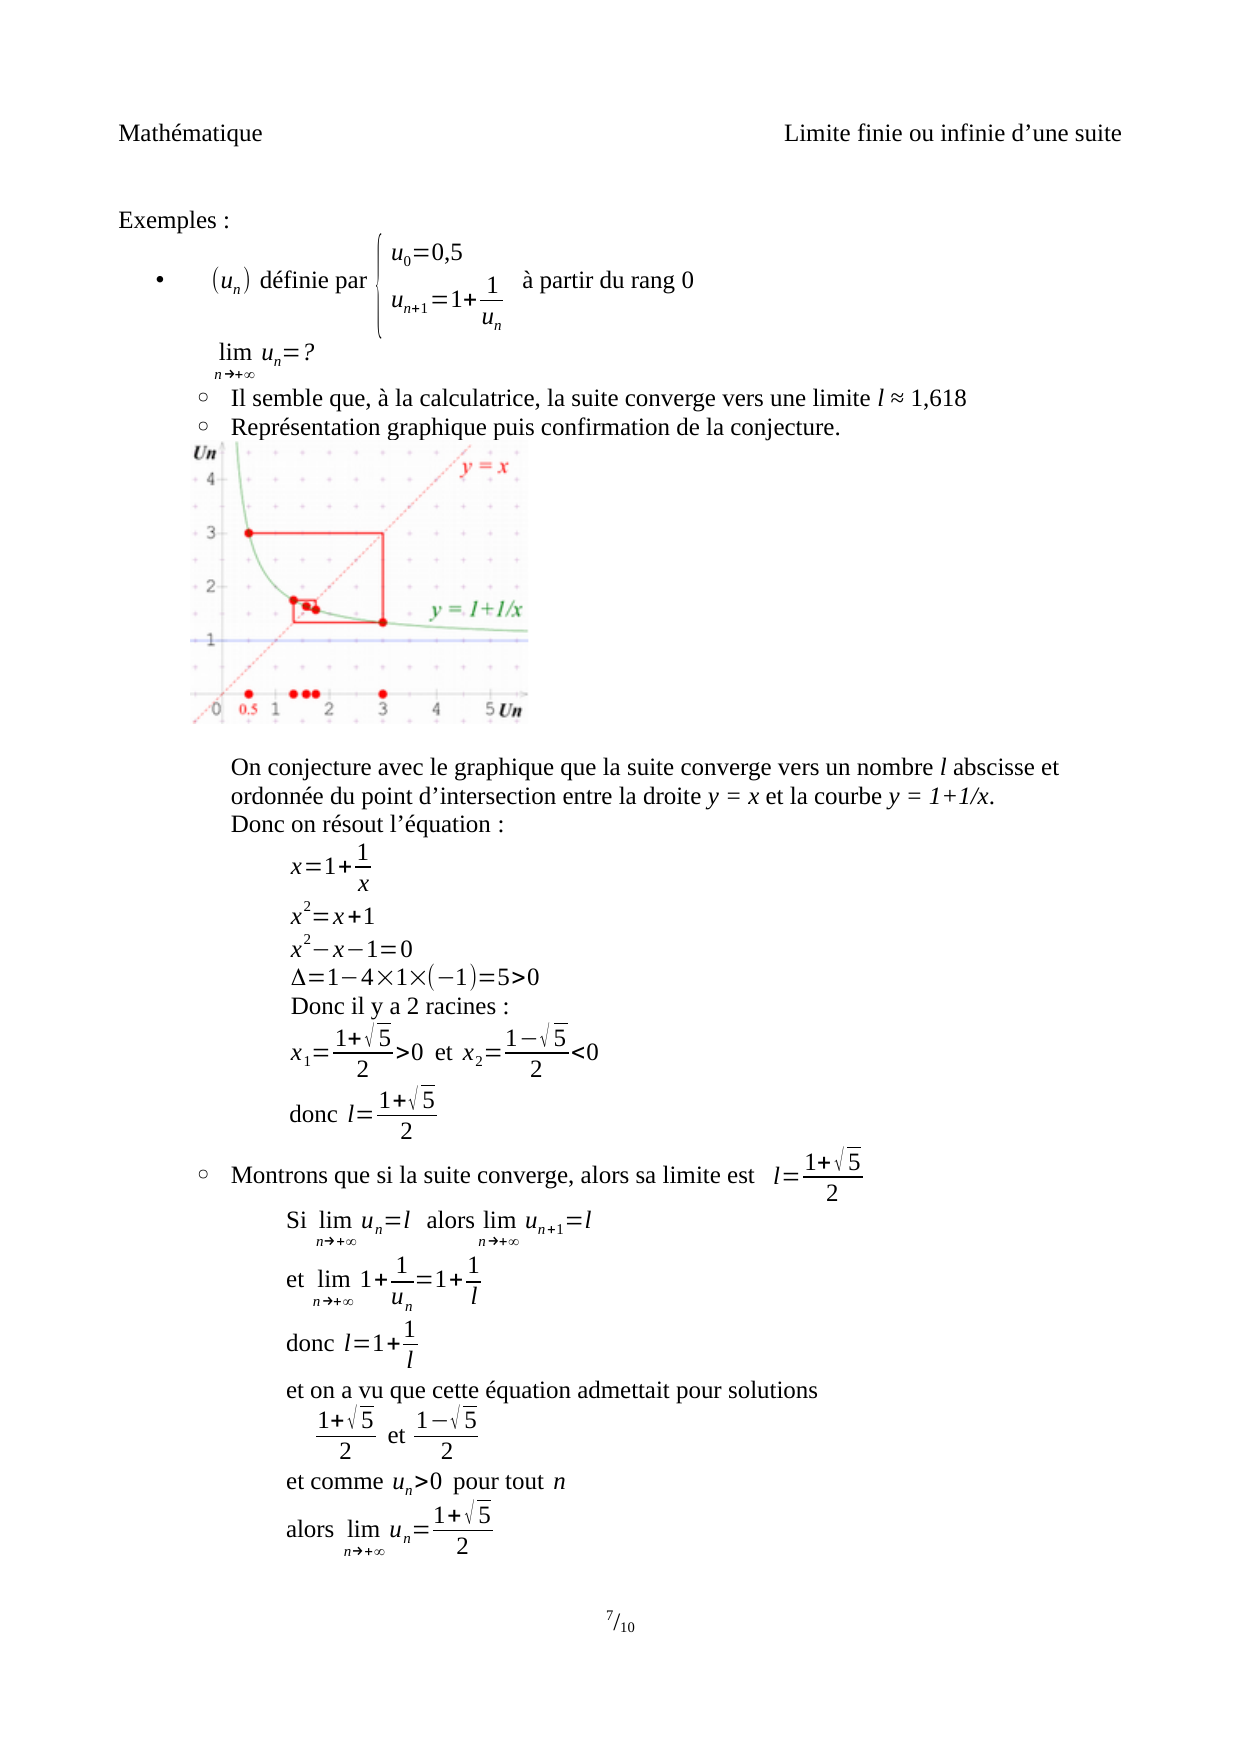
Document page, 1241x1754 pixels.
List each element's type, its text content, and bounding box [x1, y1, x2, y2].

text Exemples : [118, 205, 1122, 234]
list Donc on résout l’équation : [193, 809, 1122, 838]
list Représentation graphique puis confirmation de la conjecture. [193, 412, 1122, 440]
list On conjecture avec le graphique que la suite converge vers un nombre l abscisse et ordonnée du point d’intersection entre la droite y = x et la courbe y = 1+1/x. [193, 752, 1122, 809]
picture [190, 440, 529, 724]
list Il semble que, à la calculatrice, la suite converge vers une limite l ≈ 1,618 [193, 383, 1122, 412]
list Montrons que si la suite converge, alors sa limite est [193, 1145, 1122, 1206]
